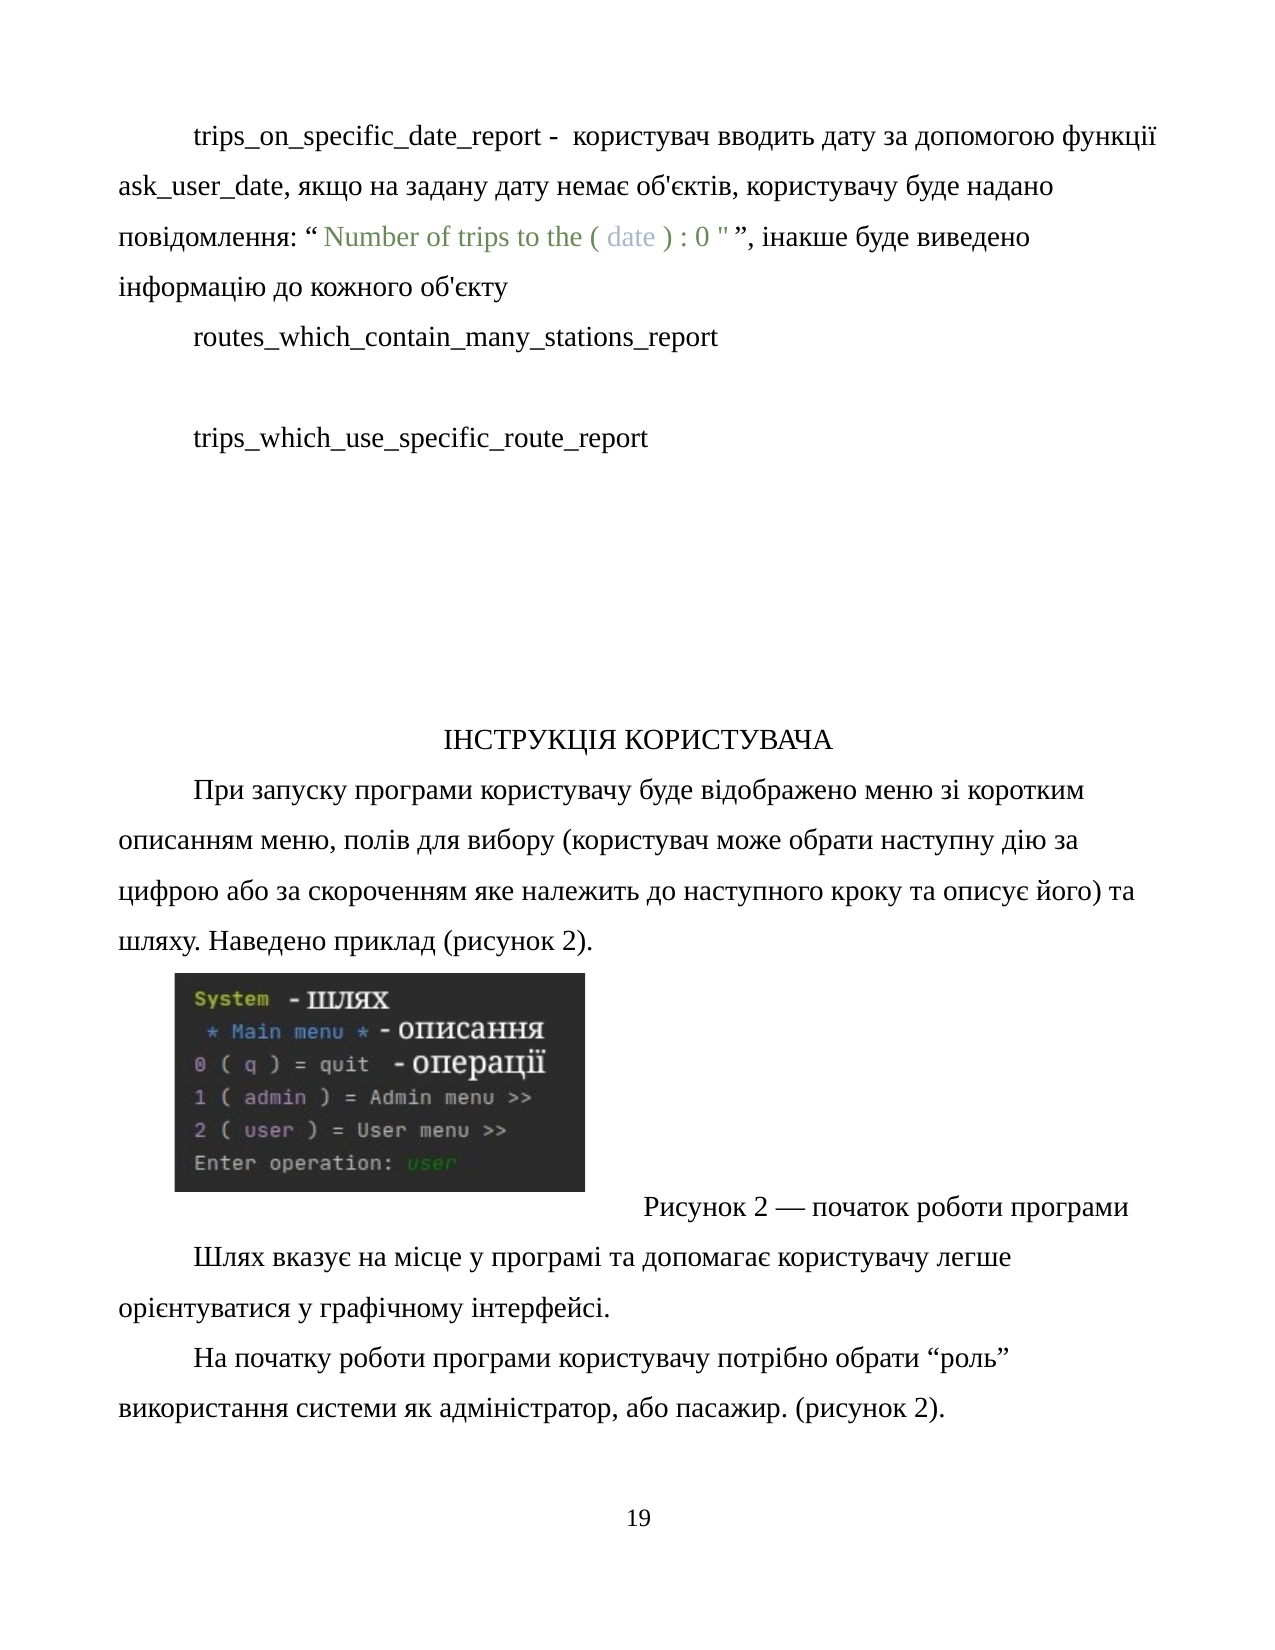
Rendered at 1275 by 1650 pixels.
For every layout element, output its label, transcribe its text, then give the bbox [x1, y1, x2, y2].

text trips_on_specific_date_report - користувач вводить дату за допомогою функції ask_user_date, якщо на задану дату немає об'єктів, користувачу буде надано повідомлення: “ Number of trips to the ( date ) : 0 " ”, інакше буде виведено інформацію до кожного об'єкту [118, 118, 1158, 303]
picture [174, 973, 586, 1192]
text При запуску програми користувачу буде відображено меню зі коротким описанням меню, полів для вибору (користувач може обрати наступну дію за цифрою або за скороченням яке належить до наступного кроку та описує його) та шляху. Наведено приклад (рисунок 2). [118, 772, 1158, 957]
text На початку роботи програми користувачу потрібно обрати “роль” використання системи як адміністратор, або пасажир. (рисунок 2). [118, 1340, 1158, 1424]
text routes_which_contain_many_stations_report [118, 319, 1158, 353]
text Рисунок 2 — початок роботи програми [118, 1189, 1158, 1223]
text Шлях вказує на місце у програмі та допомагає користувачу легше орієнтуватися у графічному інтерфейсі. [118, 1239, 1158, 1323]
text ІНСТРУКЦІЯ КОРИСТУВАЧА [118, 722, 1158, 755]
text trips_which_use_specific_route_report [118, 420, 1158, 453]
